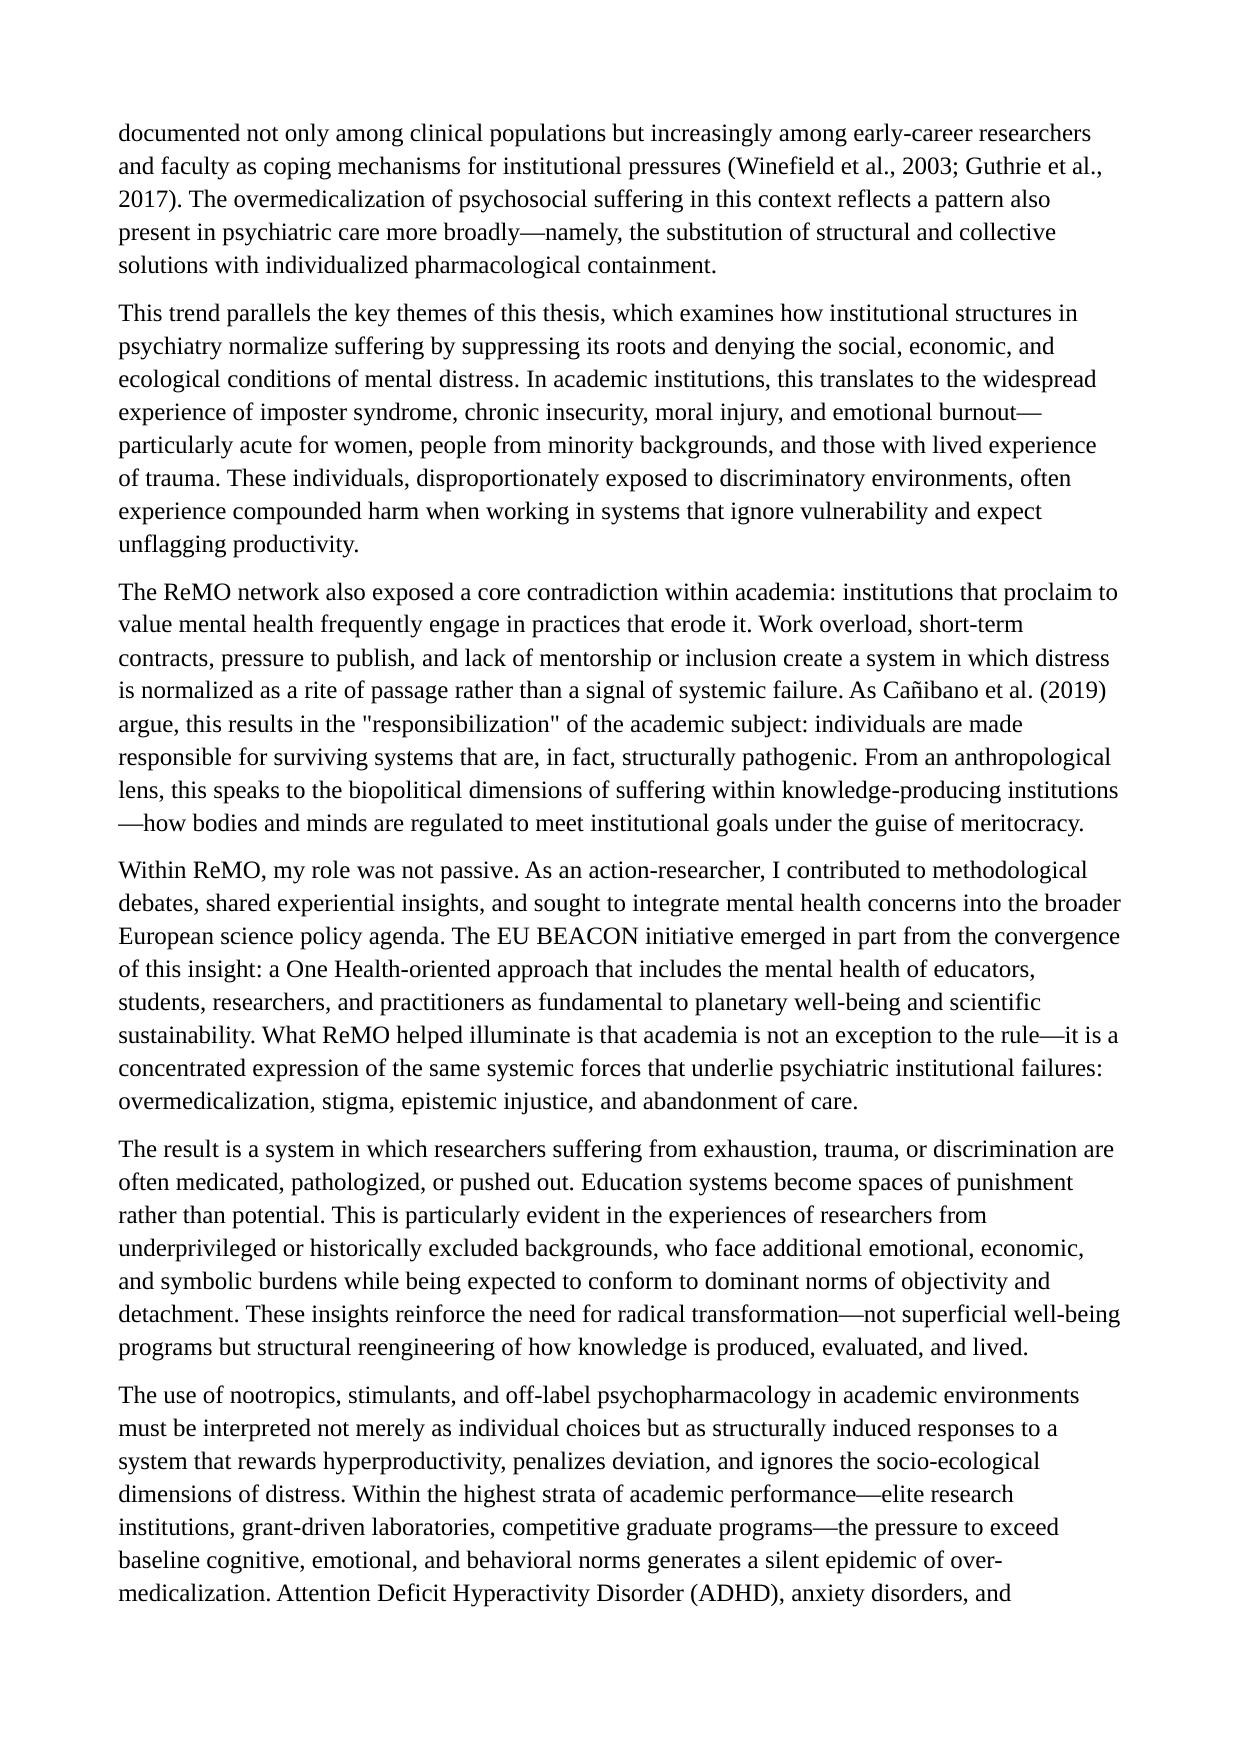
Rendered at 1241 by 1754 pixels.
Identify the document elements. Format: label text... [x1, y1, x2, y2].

text Within ReMO, my role was not passive. As an action-researcher, I contributed to methodological debates, shared experiential insights, and sought to integrate mental health concerns into the broader European science policy agenda. The EU BEACON initiative emerged in part from the convergence of this insight: a One Health-oriented approach that includes the mental health of educators, students, researchers, and practitioners as fundamental to planetary well-being and scientific sustainability. What ReMO helped illuminate is that academia is not an exception to the rule—it is a concentrated expression of the same systemic forces that underlie psychiatric institutional failures: overmedicalization, stigma, epistemic injustice, and abandonment of care. [118, 855, 1122, 1115]
text documented not only among clinical populations but increasingly among early-career researchers and faculty as coping mechanisms for institutional pressures (Winefield et al., 2003; Guthrie et al., 2017). The overmedicalization of psychosocial suffering in this context reflects a pattern also present in psychiatric care more broadly—namely, the substitution of structural and collective solutions with individualized pharmacological containment. [118, 118, 1122, 279]
text This trend parallels the key themes of this thesis, which examines how institutional structures in psychiatry normalize suffering by suppressing its roots and denying the social, economic, and ecological conditions of mental distress. In academic institutions, this translates to the widespread experience of imposter syndrome, chronic insecurity, moral injury, and emotional burnout—particularly acute for women, people from minority backgrounds, and those with lived experience of trauma. These individuals, disproportionately exposed to discriminatory environments, often experience compounded harm when working in systems that ignore vulnerability and expect unflagging productivity. [118, 298, 1122, 558]
text The use of nootropics, stimulants, and off-label psychopharmacology in academic environments must be interpreted not merely as individual choices but as structurally induced responses to a system that rewards hyperproductivity, penalizes deviation, and ignores the socio-ecological dimensions of distress. Within the highest strata of academic performance—elite research institutions, grant-driven laboratories, competitive graduate programs—the pressure to exceed baseline cognitive, emotional, and behavioral norms generates a silent epidemic of over-medicalization. Attention Deficit Hyperactivity Disorder (ADHD), anxiety disorders, and [118, 1380, 1122, 1607]
text The result is a system in which researchers suffering from exhaustion, trauma, or discrimination are often medicated, pathologized, or pushed out. Education systems become spaces of punishment rather than potential. This is particularly evident in the experiences of researchers from underprivileged or historically excluded backgrounds, who face additional emotional, economic, and symbolic burdens while being expected to conform to dominant norms of objectivity and detachment. These insights reinforce the need for radical transformation—not superficial well-being programs but structural reengineering of how knowledge is produced, evaluated, and lived. [118, 1134, 1122, 1361]
text The ReMO network also exposed a core contradiction within academia: institutions that proclaim to value mental health frequently engage in practices that erode it. Work overload, short-term contracts, pressure to publish, and lack of mentorship or inclusion create a system in which distress is normalized as a rite of passage rather than a signal of systemic failure. As Cañibano et al. (2019) argue, this results in the "responsibilization" of the academic subject: individuals are made responsible for surviving systems that are, in fact, structurally pathogenic. From an anthropological lens, this speaks to the biopolitical dimensions of suffering within knowledge-producing institutions—how bodies and minds are regulated to meet institutional goals under the guise of meritocracy. [118, 577, 1122, 836]
